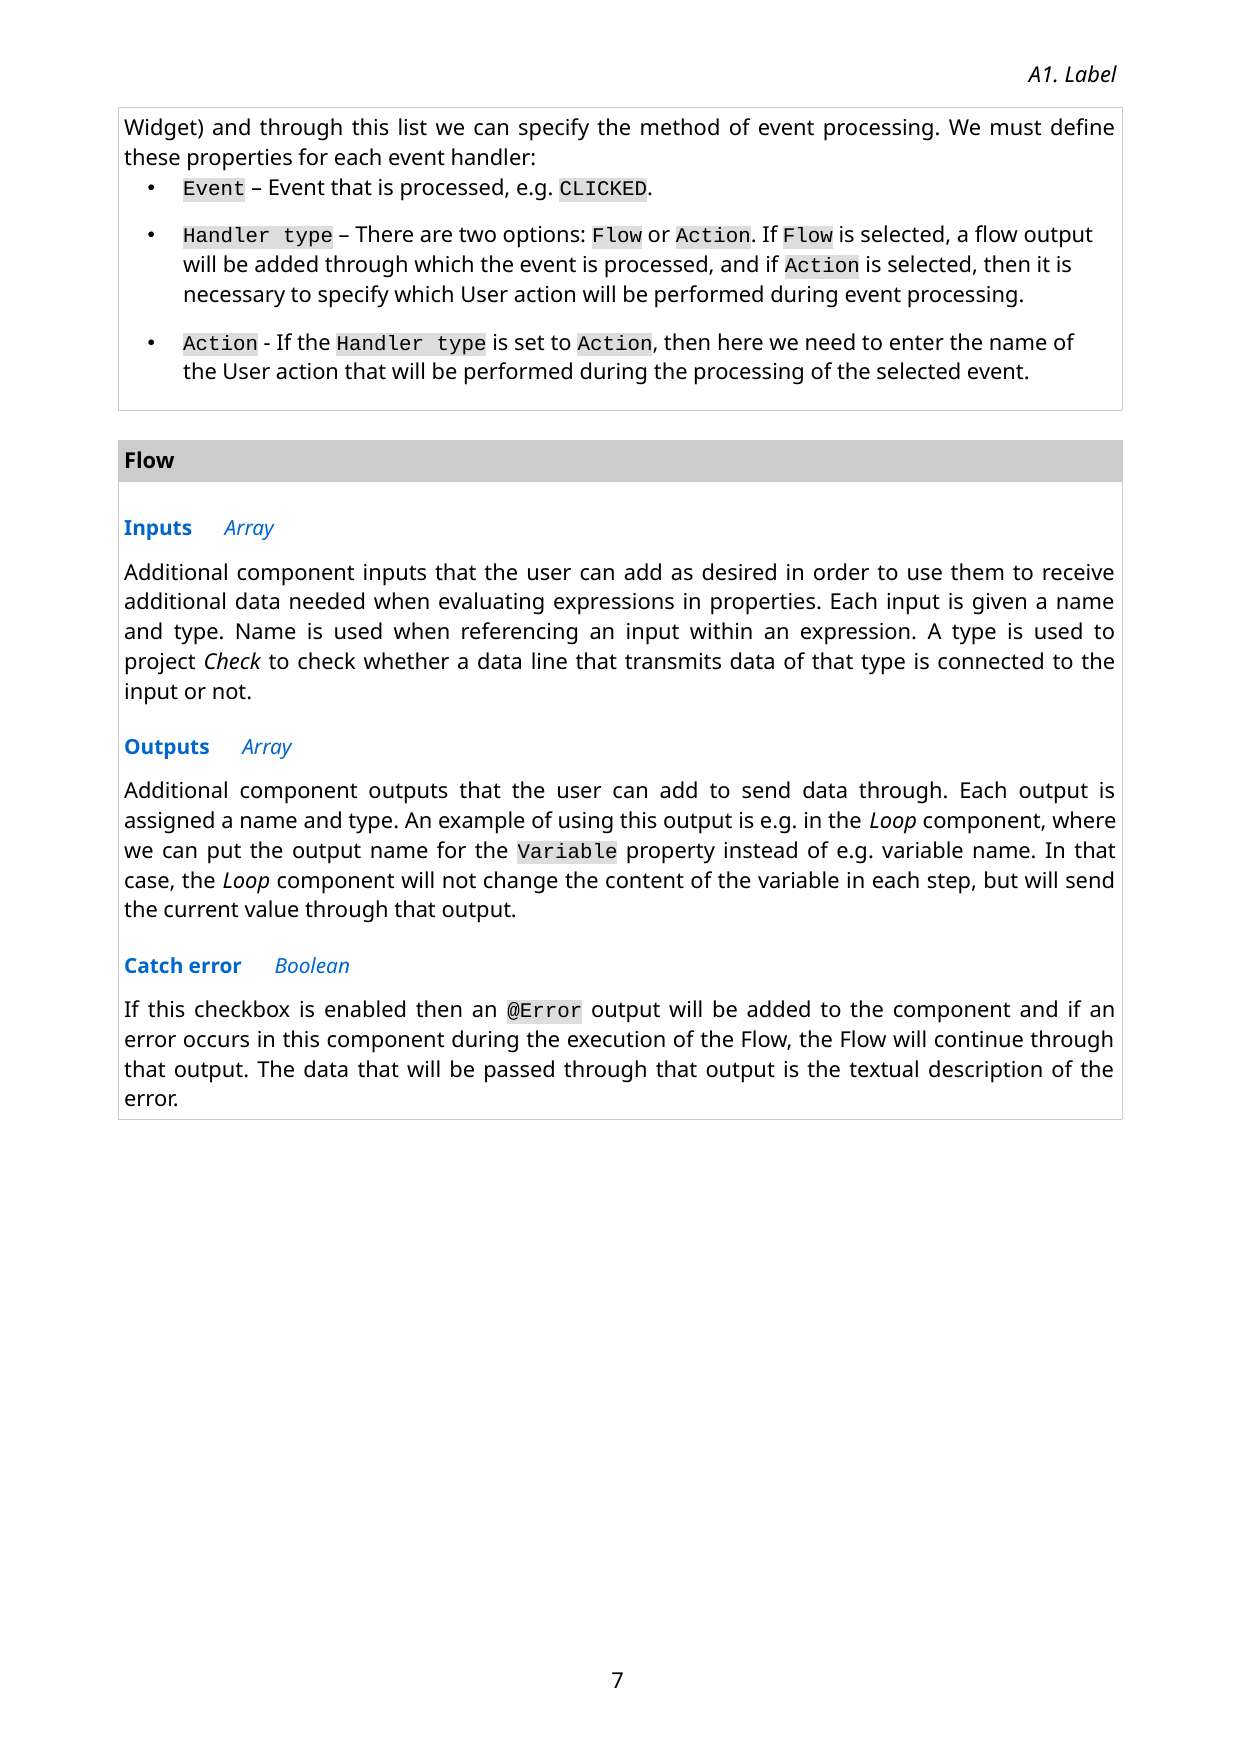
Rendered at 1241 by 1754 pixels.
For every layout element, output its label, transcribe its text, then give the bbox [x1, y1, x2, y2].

table_cell Inputs Array Additional component inputs that the user can add as desired in order to use them to receive additional data needed when evaluating expressions in properties. Each input is given a name and type. Name is used when referencing an input within an expression. A type is used to project Check to check whether a data line that transmits data of that type is connected to the input or not. Outputs Array Additional component outputs that the user can add to send data through. Each output is assigned a name and type. An example of using this output is e.g. in the Loop component, where we can put the output name for the Variable property instead of e.g. variable name. In that case, the Loop component will not change the content of the variable in each step, but will send the current value through that output. Catch error Boolean If this checkbox is enabled then an @Error output will be added to the component and if an error occurs in this component during the execution of the Flow, the Flow will continue through that output. The data that will be passed through that output is the textual description of the error. [119, 482, 1122, 1119]
table_cell Widget) and through this list we can specify the method of event processing. We must define these properties for each event handler: Event – Event that is processed, e.g. CLICKED. Handler type – There are two options: Flow or Action. If Flow is selected, a flow output will be added through which the event is processed, and if Action is selected, then it is necessary to specify which User action will be performed during event processing. Action - If the Handler type is set to Action, then here we need to enter the name of the User action that will be performed during the processing of the selected event. [119, 108, 1122, 409]
table_header Flow [119, 441, 1122, 481]
